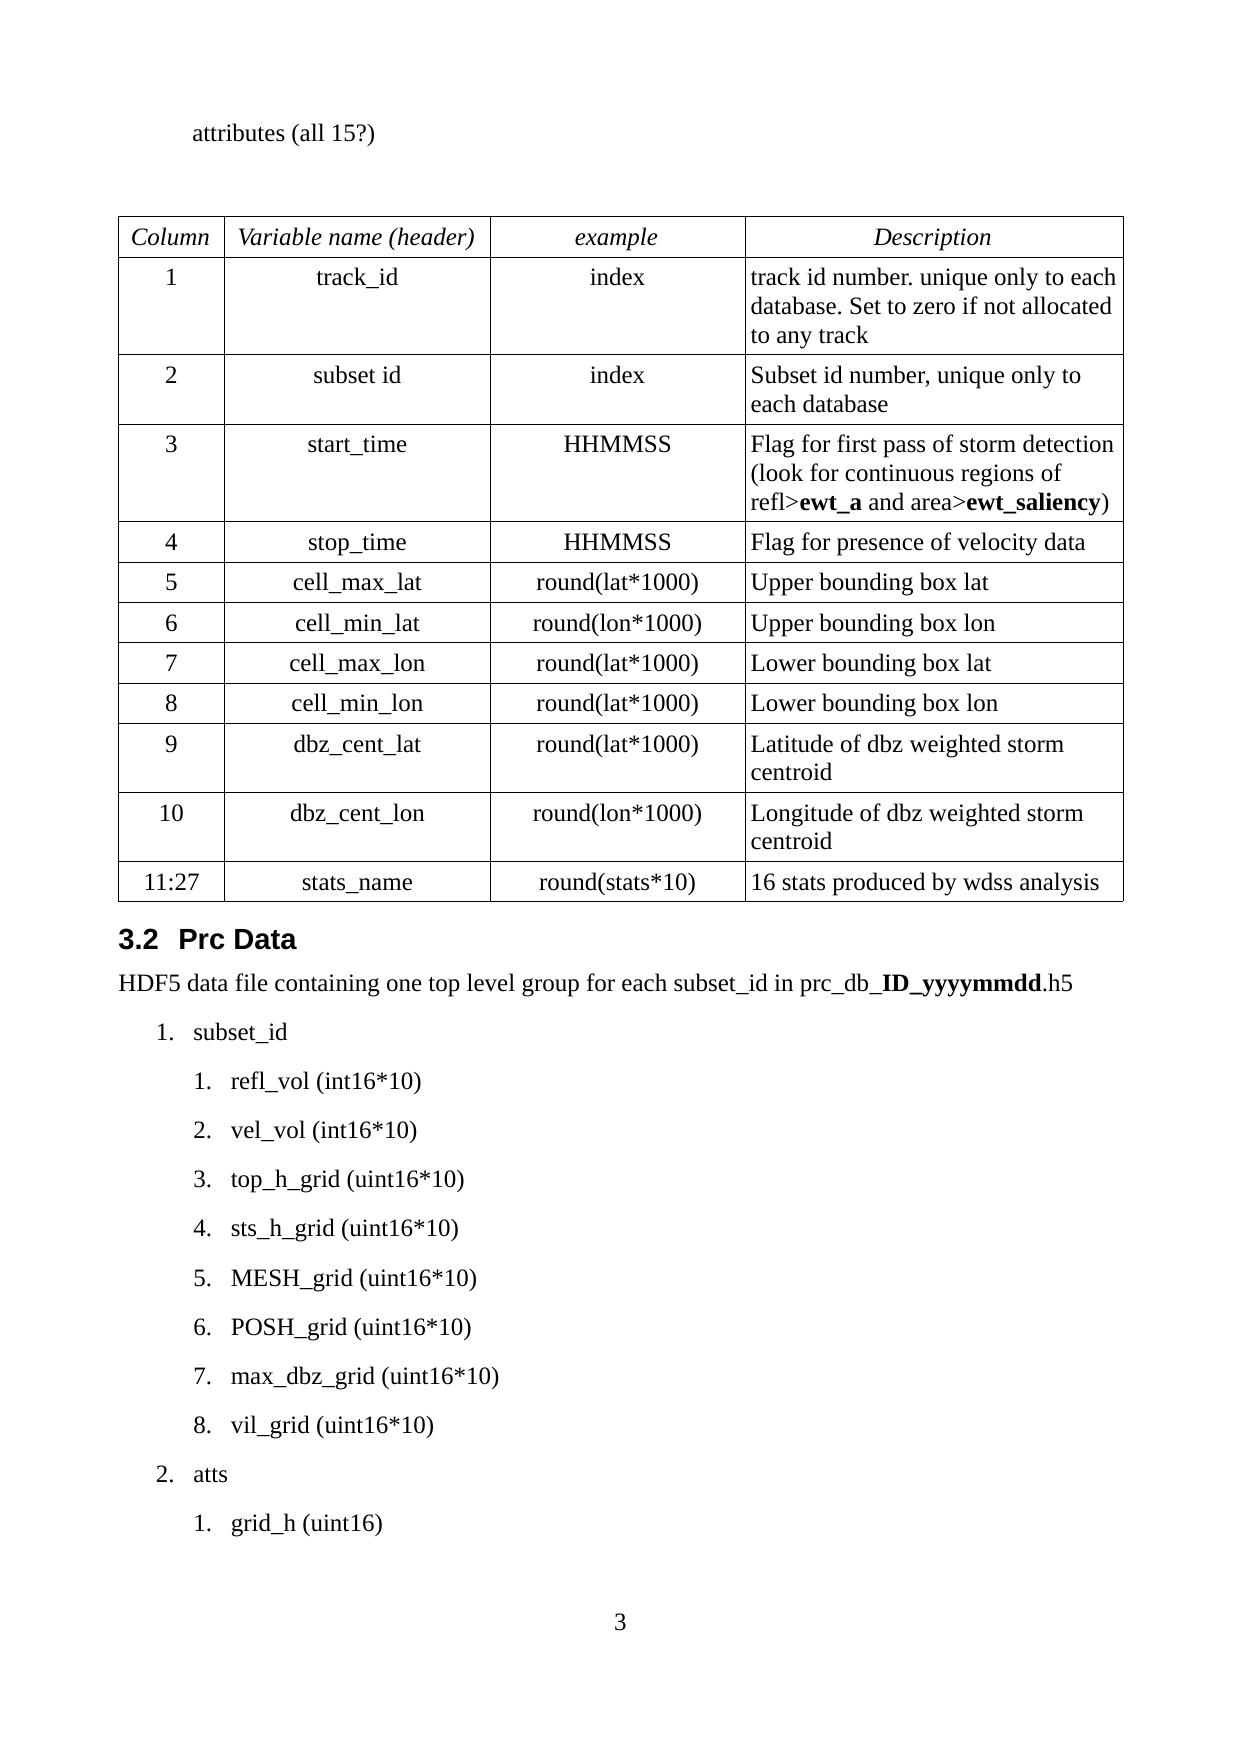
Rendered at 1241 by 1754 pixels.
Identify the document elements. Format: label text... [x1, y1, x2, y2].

table_cell 3 [119, 425, 224, 521]
table_cell Upper bounding box lat [746, 563, 1123, 602]
table_cell 4 [119, 522, 224, 562]
list top_h_grid (uint16*10) [193, 1164, 1122, 1193]
table_cell subset id [225, 355, 490, 423]
text attributes (all 15?) [192, 118, 1122, 147]
table_cell 10 [119, 793, 224, 861]
list max_dbz_grid (uint16*10) [193, 1361, 1122, 1389]
table_cell round(lon*1000) [491, 603, 745, 642]
table_cell 2 [119, 355, 224, 423]
table_cell 16 stats produced by wdss analysis [746, 862, 1123, 901]
list POSH_grid (uint16*10) [193, 1312, 1122, 1340]
table_cell round(stats*10) [491, 862, 745, 901]
table_cell 8 [119, 684, 224, 723]
table_cell dbz_cent_lon [225, 793, 490, 861]
list vil_grid (uint16*10) [193, 1410, 1122, 1438]
list vel_vol (int16*10) [193, 1115, 1122, 1144]
table_cell round(lat*1000) [491, 563, 745, 602]
table_cell Latitude of dbz weighted storm centroid [746, 724, 1123, 792]
table_cell round(lat*1000) [491, 643, 745, 682]
subtitle Prc Data [118, 922, 1122, 956]
table_cell track_id [225, 258, 490, 354]
table_cell Upper bounding box lon [746, 603, 1123, 642]
table_cell 11:27 [119, 862, 224, 901]
table_cell Flag for first pass of storm detection (look for continuous regions of refl>ewt_a and area>ewt_saliency) [746, 425, 1123, 521]
table_cell cell_min_lon [225, 684, 490, 723]
table_cell index [491, 258, 745, 354]
table_cell Lower bounding box lon [746, 684, 1123, 723]
table_cell cell_max_lon [225, 643, 490, 682]
table_cell round(lat*1000) [491, 724, 745, 792]
table_cell dbz_cent_lat [225, 724, 490, 792]
table_cell stop_time [225, 522, 490, 562]
table_header example [491, 217, 745, 257]
table_cell Flag for presence of velocity data [746, 522, 1123, 562]
text HDF5 data file containing one top level group for each subset_id in prc_db_ID_yyyymmdd.h5 [118, 968, 1122, 997]
table_cell round(lat*1000) [491, 684, 745, 723]
table_cell 9 [119, 724, 224, 792]
table_cell HHMMSS [491, 425, 745, 521]
list MESH_grid (uint16*10) [193, 1263, 1122, 1291]
list subset_id [156, 1017, 1122, 1046]
table_cell 1 [119, 258, 224, 354]
list grid_h (uint16) [193, 1508, 1122, 1537]
table_cell index [491, 355, 745, 423]
list refl_vol (int16*10) [193, 1066, 1122, 1095]
table_cell 7 [119, 643, 224, 682]
table_cell Lower bounding box lat [746, 643, 1123, 682]
table_cell start_time [225, 425, 490, 521]
table_cell 6 [119, 603, 224, 642]
table_cell stats_name [225, 862, 490, 901]
table_header Column [119, 217, 224, 257]
table_cell track id number. unique only to each database. Set to zero if not allocated to any track [746, 258, 1123, 354]
table_header Variable name (header) [225, 217, 490, 257]
table_cell Subset id number, unique only to each database [746, 355, 1123, 423]
table_cell Longitude of dbz weighted storm centroid [746, 793, 1123, 861]
table_cell round(lon*1000) [491, 793, 745, 861]
table_cell cell_min_lat [225, 603, 490, 642]
table_cell HHMMSS [491, 522, 745, 562]
table_cell cell_max_lat [225, 563, 490, 602]
table_cell 5 [119, 563, 224, 602]
list atts [156, 1459, 1122, 1488]
table_header Description [746, 217, 1123, 257]
list sts_h_grid (uint16*10) [193, 1213, 1122, 1242]
